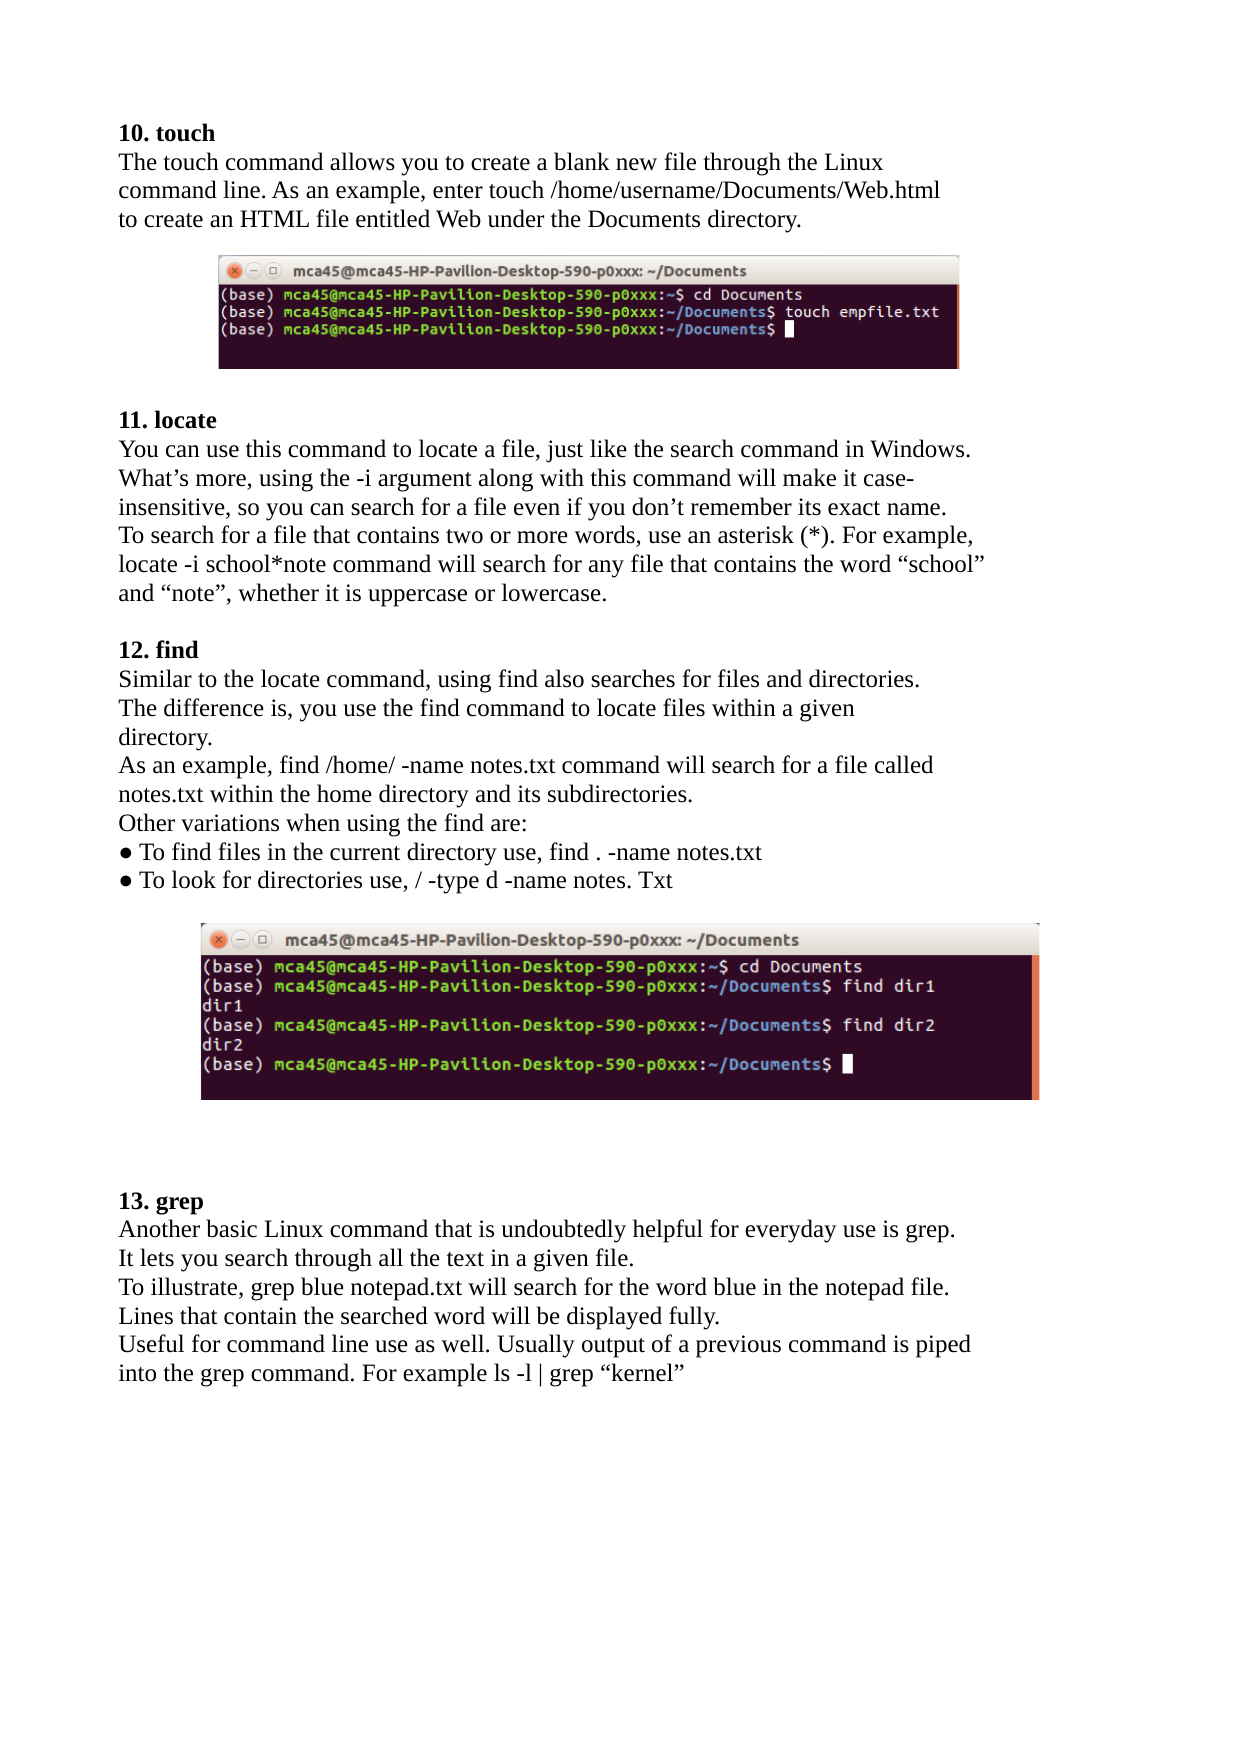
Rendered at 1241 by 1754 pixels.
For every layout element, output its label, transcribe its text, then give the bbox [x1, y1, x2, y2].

picture [218, 255, 960, 369]
text 13. grep [118, 1186, 1122, 1214]
text ● To find files in the current directory use, find . -name notes.txt [118, 837, 1122, 866]
text ● To look for directories use, / -type d -name notes. Txt [118, 866, 1122, 894]
text to create an HTML file entitled Web under the Documents directory. [118, 204, 1122, 233]
text You can use this command to locate a file, just like the search command in Windows. [118, 434, 1122, 463]
text Another basic Linux command that is undoubtedly helpful for everyday use is grep. [118, 1214, 1122, 1243]
text 12. find [118, 636, 1122, 664]
text To illustrate, grep blue notepad.txt will search for the word blue in the notepad file. [118, 1272, 1122, 1301]
text command line. As an example, enter touch /home/username/Documents/Web.html [118, 176, 1122, 204]
text The difference is, you use the find command to locate files within a given [118, 693, 1122, 722]
text Lines that contain the searched word will be displayed fully. [118, 1301, 1122, 1329]
text Similar to the locate command, using find also searches for files and directories. [118, 664, 1122, 693]
text 11. locate [118, 406, 1122, 434]
text notes.txt within the home directory and its subdirectories. [118, 779, 1122, 808]
text and “note”, whether it is uppercase or lowercase. [118, 578, 1122, 607]
text It lets you search through all the text in a given file. [118, 1243, 1122, 1272]
text Useful for command line use as well. Usually output of a previous command is piped [118, 1329, 1122, 1358]
text insensitive, so you can search for a file even if you don’t remember its exact name. [118, 492, 1122, 521]
text 10. touch [118, 118, 1122, 147]
text What’s more, using the -i argument along with this command will make it case- [118, 463, 1122, 492]
text locate -i school*note command will search for any file that contains the word “school” [118, 549, 1122, 578]
text As an example, find /home/ -name notes.txt command will search for a file called [118, 751, 1122, 779]
text directory. [118, 722, 1122, 751]
picture [200, 923, 1040, 1100]
text Other variations when using the find are: [118, 808, 1122, 837]
text The touch command allows you to create a blank new file through the Linux [118, 147, 1122, 176]
text To search for a file that contains two or more words, use an asterisk (*). For example, [118, 521, 1122, 549]
text into the grep command. For example ls -l | grep “kernel” [118, 1358, 1122, 1387]
